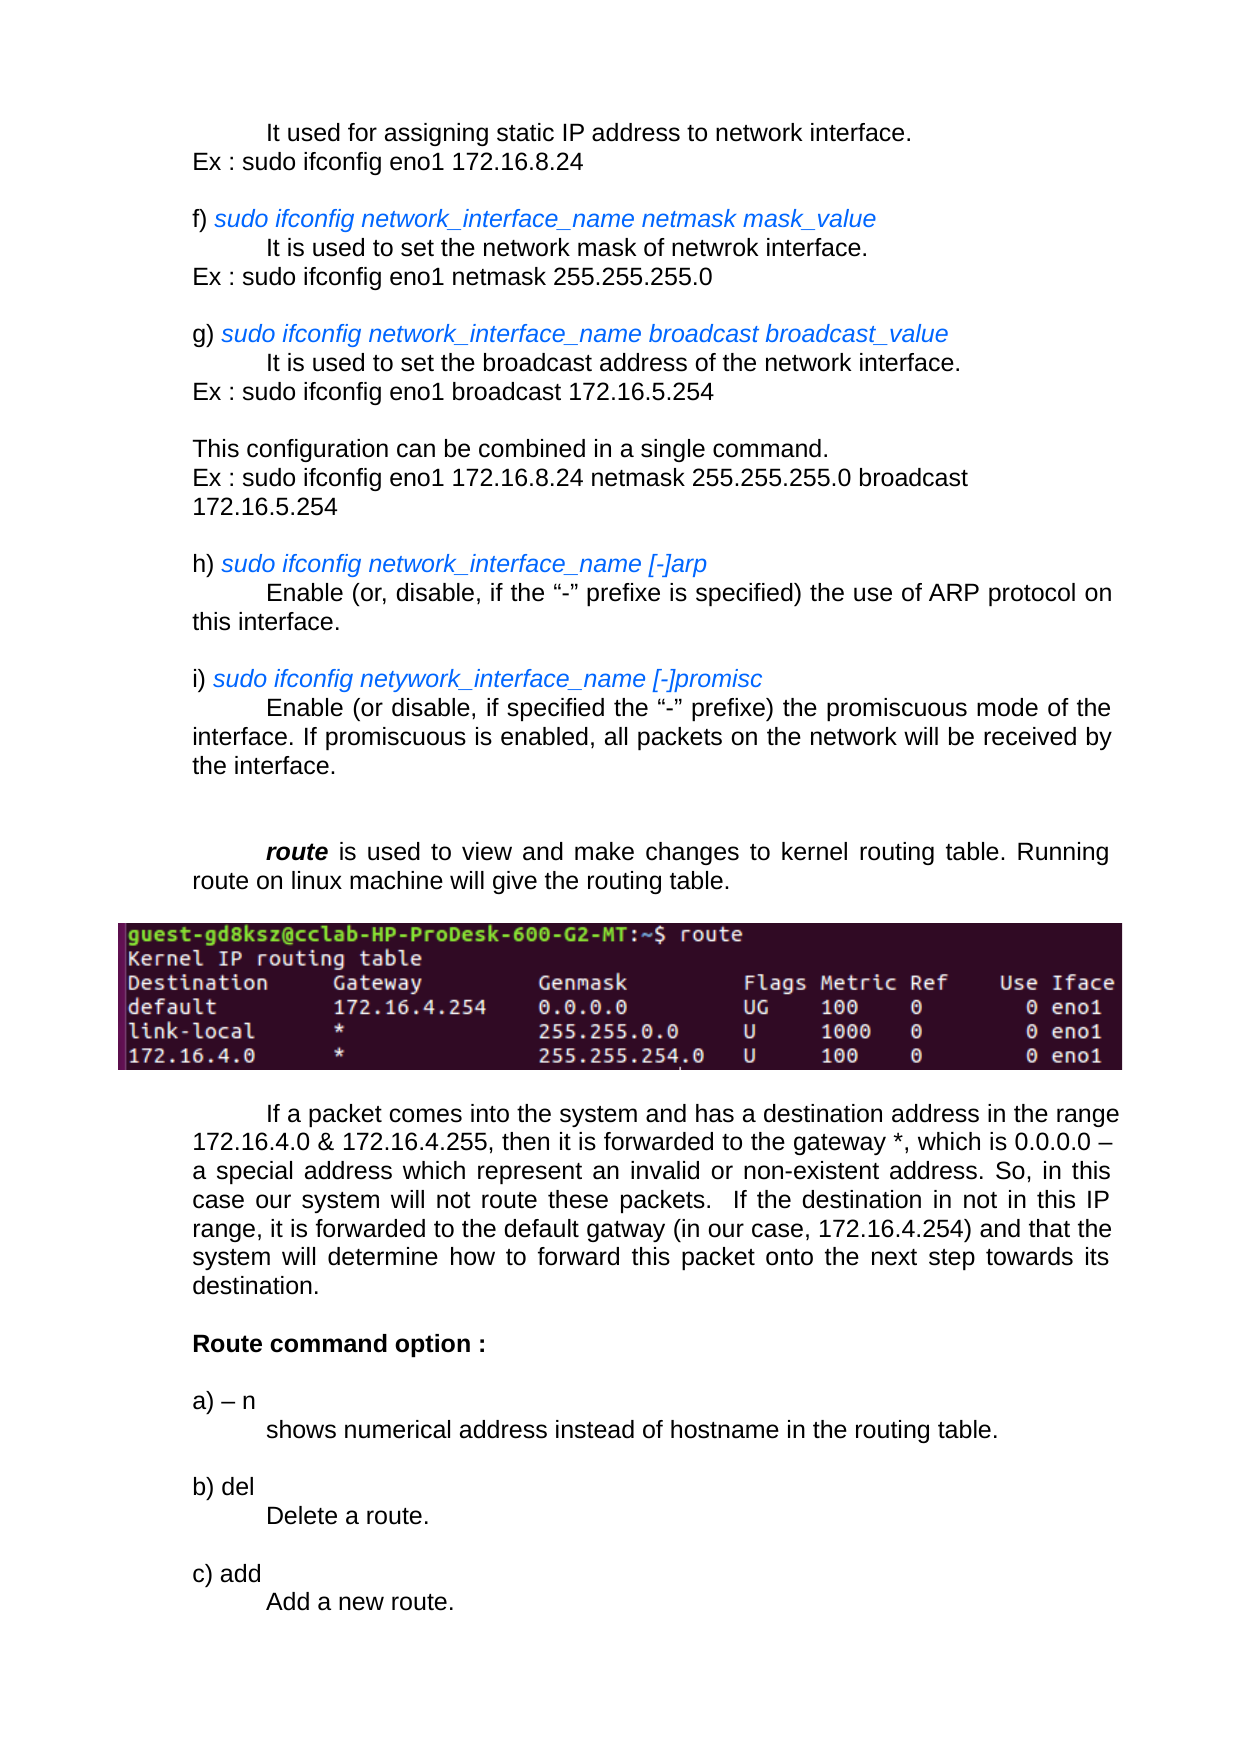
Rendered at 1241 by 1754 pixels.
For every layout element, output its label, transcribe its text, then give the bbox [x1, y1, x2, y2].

text f) sudo ifconfig network_interface_name netmask mask_value [118, 204, 1122, 233]
text Add a new route. [118, 1587, 1122, 1616]
text Enable (or, disable, if the “-” prefixe is specified) the use of ARP protocol on this interface. [118, 578, 1122, 636]
text Ex : sudo ifconfig eno1 172.16.8.24 [118, 147, 1122, 176]
text Ex : sudo ifconfig eno1 broadcast 172.16.5.254 [118, 377, 1122, 406]
text Route command option : [118, 1328, 1122, 1357]
text Ex : sudo ifconfig eno1 netmask 255.255.255.0 [118, 262, 1122, 291]
text It is used to set the broadcast address of the network interface. [118, 348, 1122, 377]
text b) del [118, 1472, 1122, 1501]
text Delete a route. [118, 1501, 1122, 1530]
text It used for assigning static IP address to network interface. [118, 118, 1122, 147]
text Ex : sudo ifconfig eno1 172.16.8.24 netmask 255.255.255.0 broadcast 172.16.5.254 [118, 463, 1122, 521]
text h) sudo ifconfig network_interface_name [-]arp [118, 549, 1122, 578]
text g) sudo ifconfig network_interface_name broadcast broadcast_value [118, 319, 1122, 348]
picture [118, 923, 1123, 1070]
text If a packet comes into the system and has a destination address in the range 172.16.4.0 & 172.16.4.255, then it is forwarded to the gateway *, which is 0.0.0.0 – a special address which represent an invalid or non-existent address. So, in this case our system will not route these packets. If the destination in not in this IP range, it is forwarded to the default gatway (in our case, 172.16.4.254) and that the system will determine how to forward this packet onto the next step towards its destination. [118, 1098, 1122, 1300]
text route is used to view and make changes to kernel routing table. Running route on linux machine will give the routing table. [118, 837, 1122, 894]
text This configuration can be combined in a single command. [118, 434, 1122, 463]
text Enable (or disable, if specified the “-” prefixe) the promiscuous mode of the interface. If promiscuous is enabled, all packets on the network will be received by the interface. [118, 693, 1122, 779]
text c) add [118, 1558, 1122, 1587]
text a) – n [118, 1386, 1122, 1415]
text shows numerical address instead of hostname in the routing table. [118, 1415, 1122, 1443]
text It is used to set the network mask of netwrok interface. [118, 233, 1122, 262]
text i) sudo ifconfig netywork_interface_name [-]promisc [118, 664, 1122, 693]
